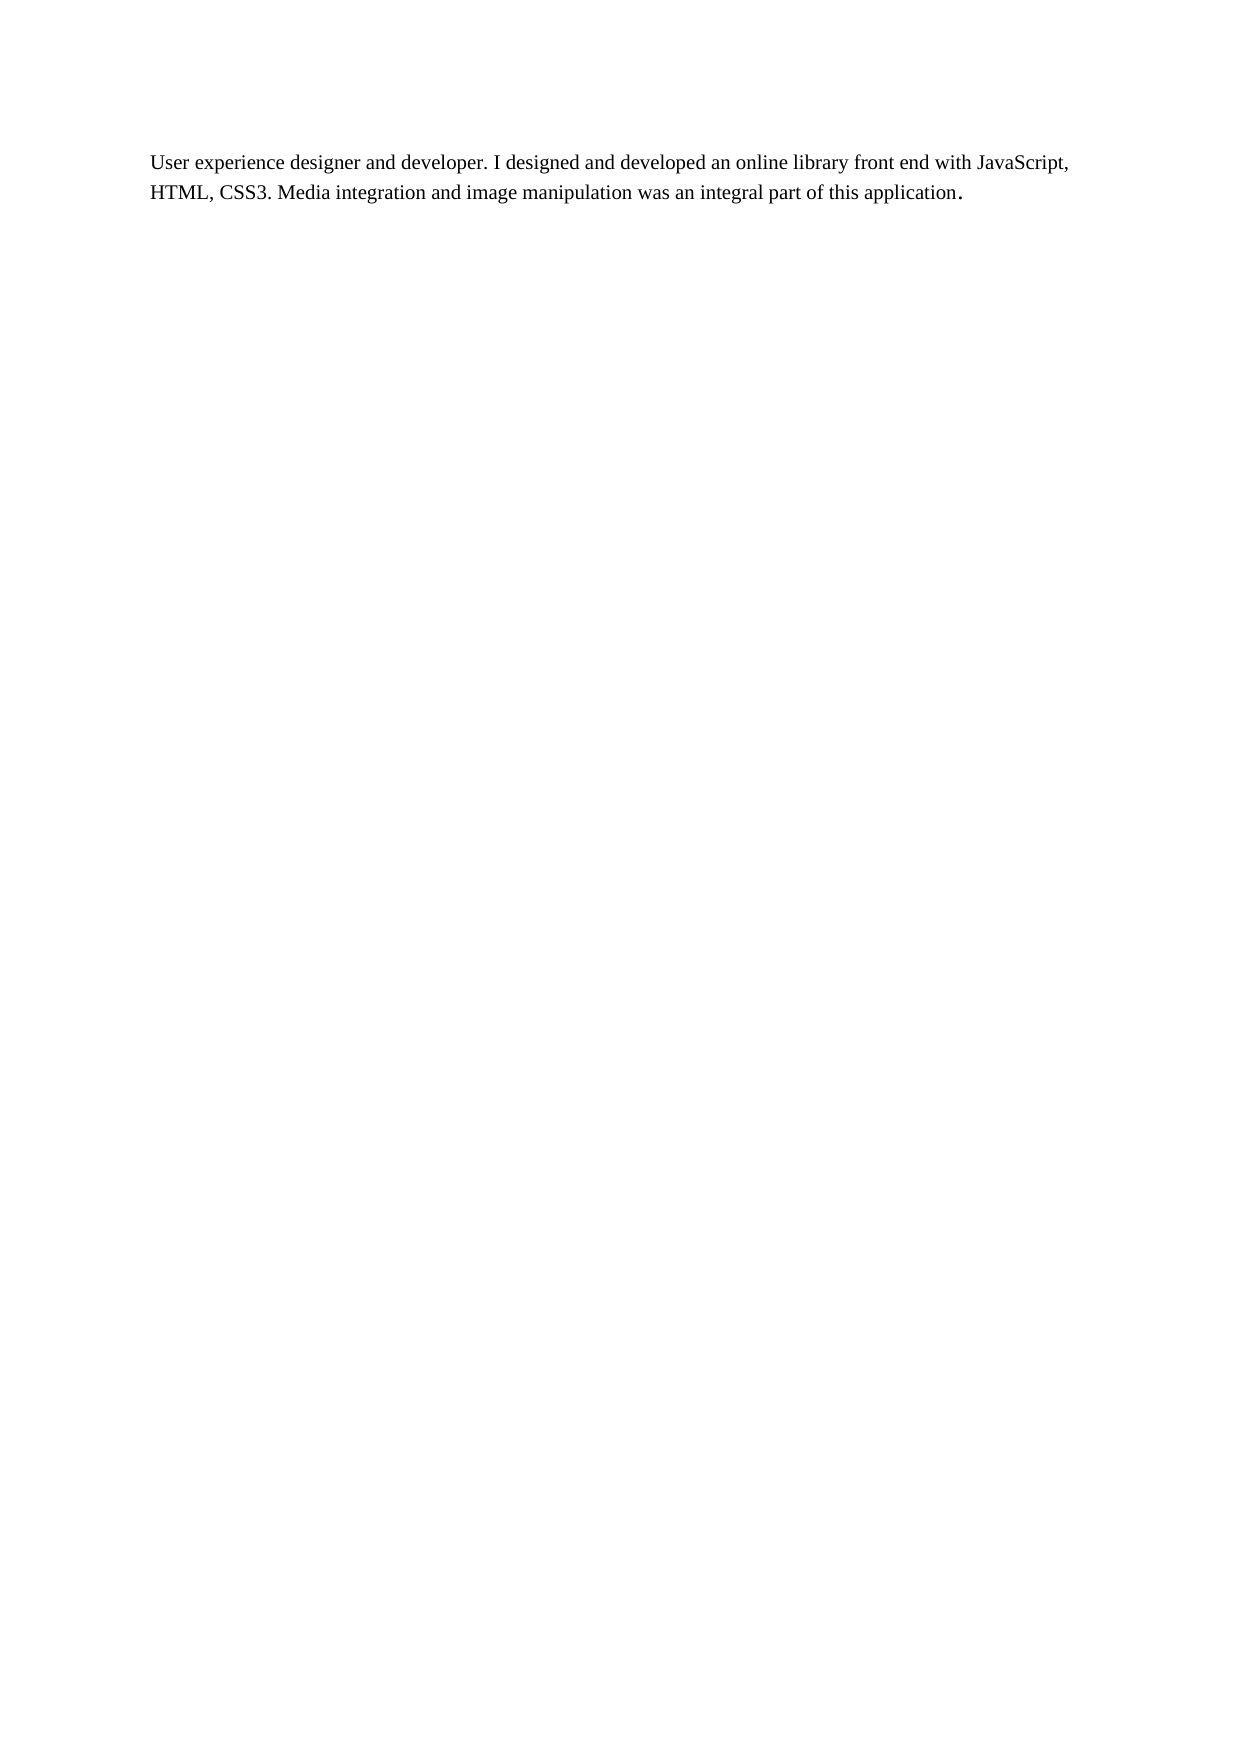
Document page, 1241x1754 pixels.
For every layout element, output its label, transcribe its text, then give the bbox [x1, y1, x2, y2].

text User experience designer and developer. I designed and developed an online library front end with JavaScript, HTML, CSS3. Media integration and image manipulation was an integral part of this application. [150, 150, 1090, 235]
